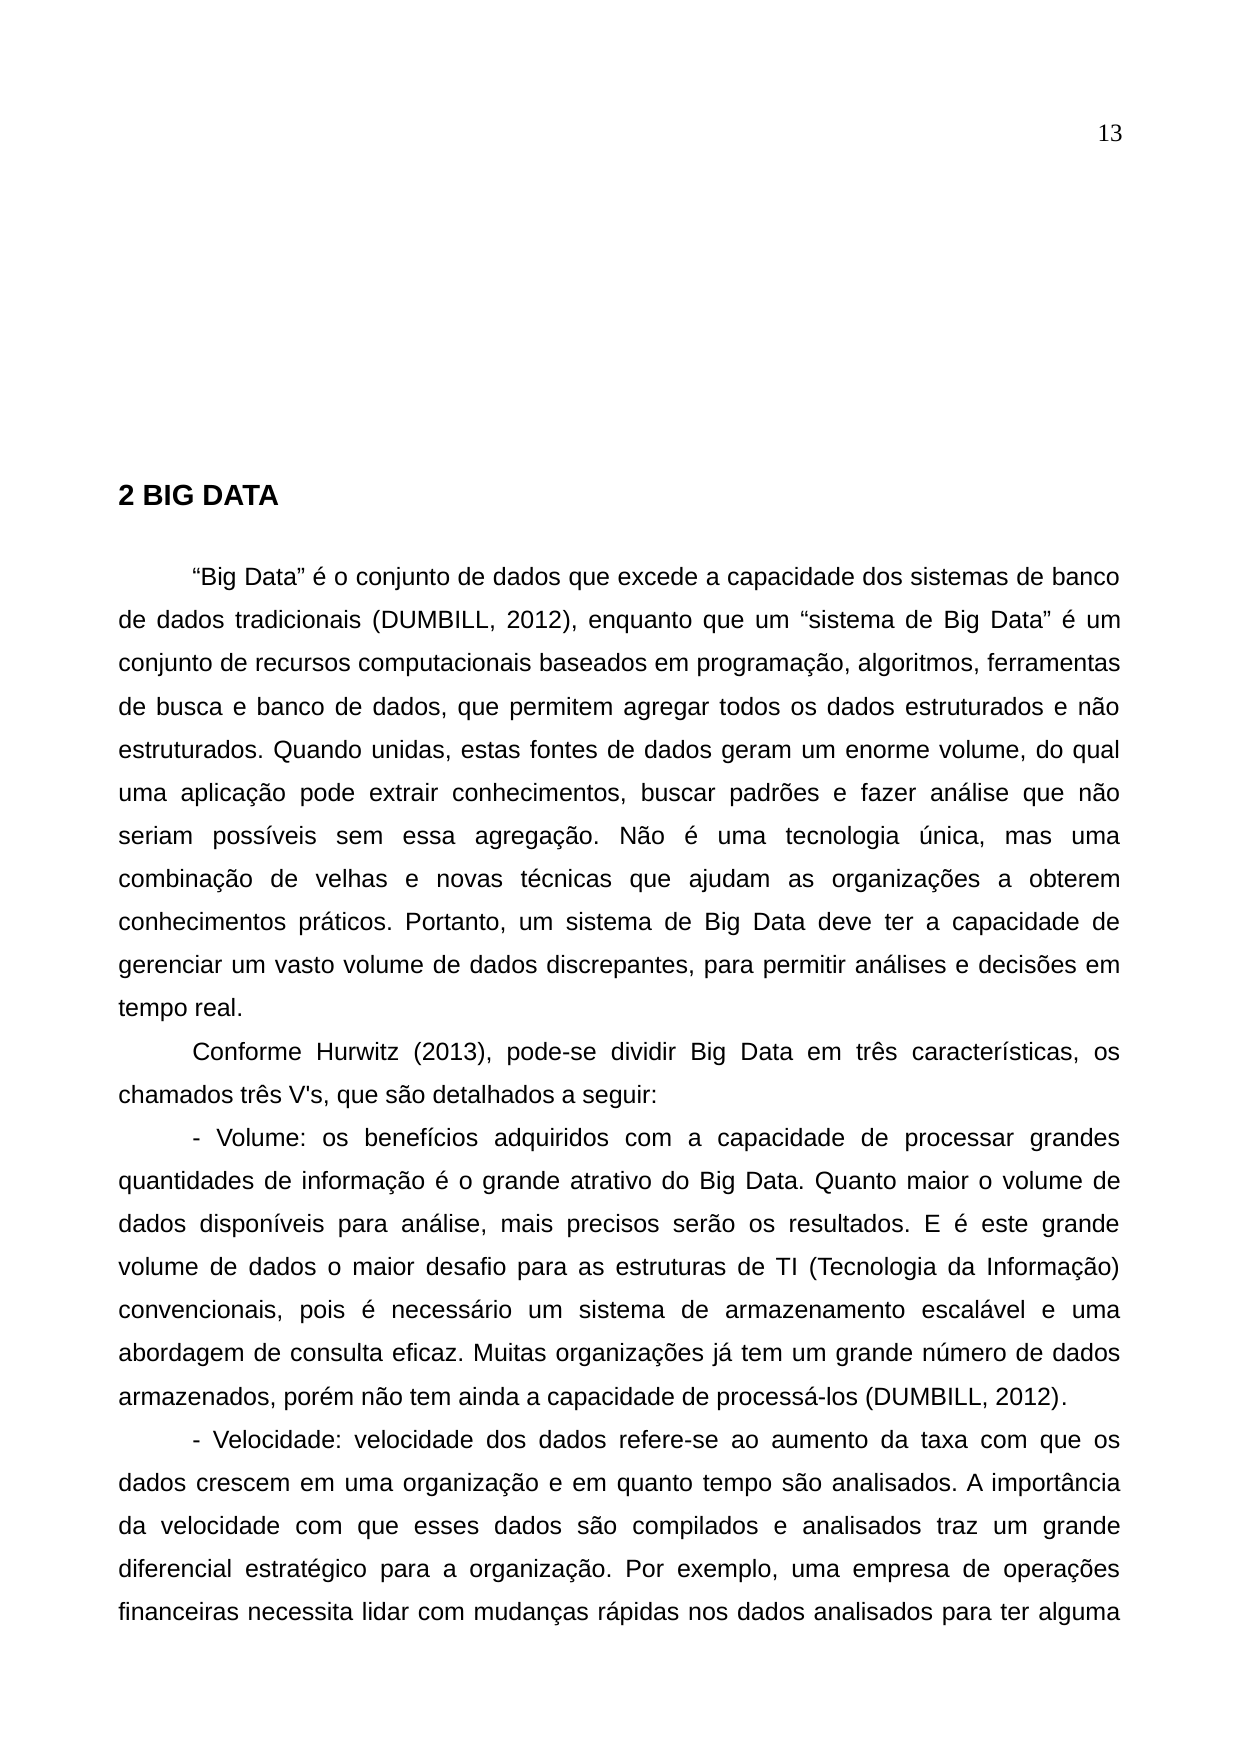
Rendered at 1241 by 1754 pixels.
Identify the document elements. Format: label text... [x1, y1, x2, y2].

text 2 BIG DATA [118, 478, 1122, 512]
text “Big Data” é o conjunto de dados que excede a capacidade dos sistemas de banco de dados tradicionais (DUMBILL, 2012), enquanto que um “sistema de Big Data” é um conjunto de recursos computacionais baseados em programação, algoritmos, ferramentas de busca e banco de dados, que permitem agregar todos os dados estruturados e não estruturados. Quando unidas, estas fontes de dados geram um enorme volume, do qual uma aplicação pode extrair conhecimentos, buscar padrões e fazer análise que não seriam possíveis sem essa agregação. Não é uma tecnologia única, mas uma combinação de velhas e novas técnicas que ajudam as organizações a obterem conhecimentos práticos. Portanto, um sistema de Big Data deve ter a capacidade de gerenciar um vasto volume de dados discrepantes, para permitir análises e decisões em tempo real. [118, 562, 1122, 1022]
text - Volume: os benefícios adquiridos com a capacidade de processar grandes quantidades de informação é o grande atrativo do Big Data. Quanto maior o volume de dados disponíveis para análise, mais precisos serão os resultados. E é este grande volume de dados o maior desafio para as estruturas de TI (Tecnologia da Informação) convencionais, pois é necessário um sistema de armazenamento escalável e uma abordagem de consulta eficaz. Muitas organizações já tem um grande número de dados armazenados, porém não tem ainda a capacidade de processá-los (DUMBILL, 2012). [118, 1123, 1122, 1410]
text - Velocidade: velocidade dos dados refere-se ao aumento da taxa com que os dados crescem em uma organização e em quanto tempo são analisados. A importância da velocidade com que esses dados são compilados e analisados traz um grande diferencial estratégico para a organização. Por exemplo, uma empresa de operações financeiras necessita lidar com mudanças rápidas nos dados analisados para ter alguma [118, 1424, 1122, 1626]
text Conforme Hurwitz (2013), pode-se dividir Big Data em três características, os chamados três V's, que são detalhados a seguir: [118, 1036, 1122, 1108]
